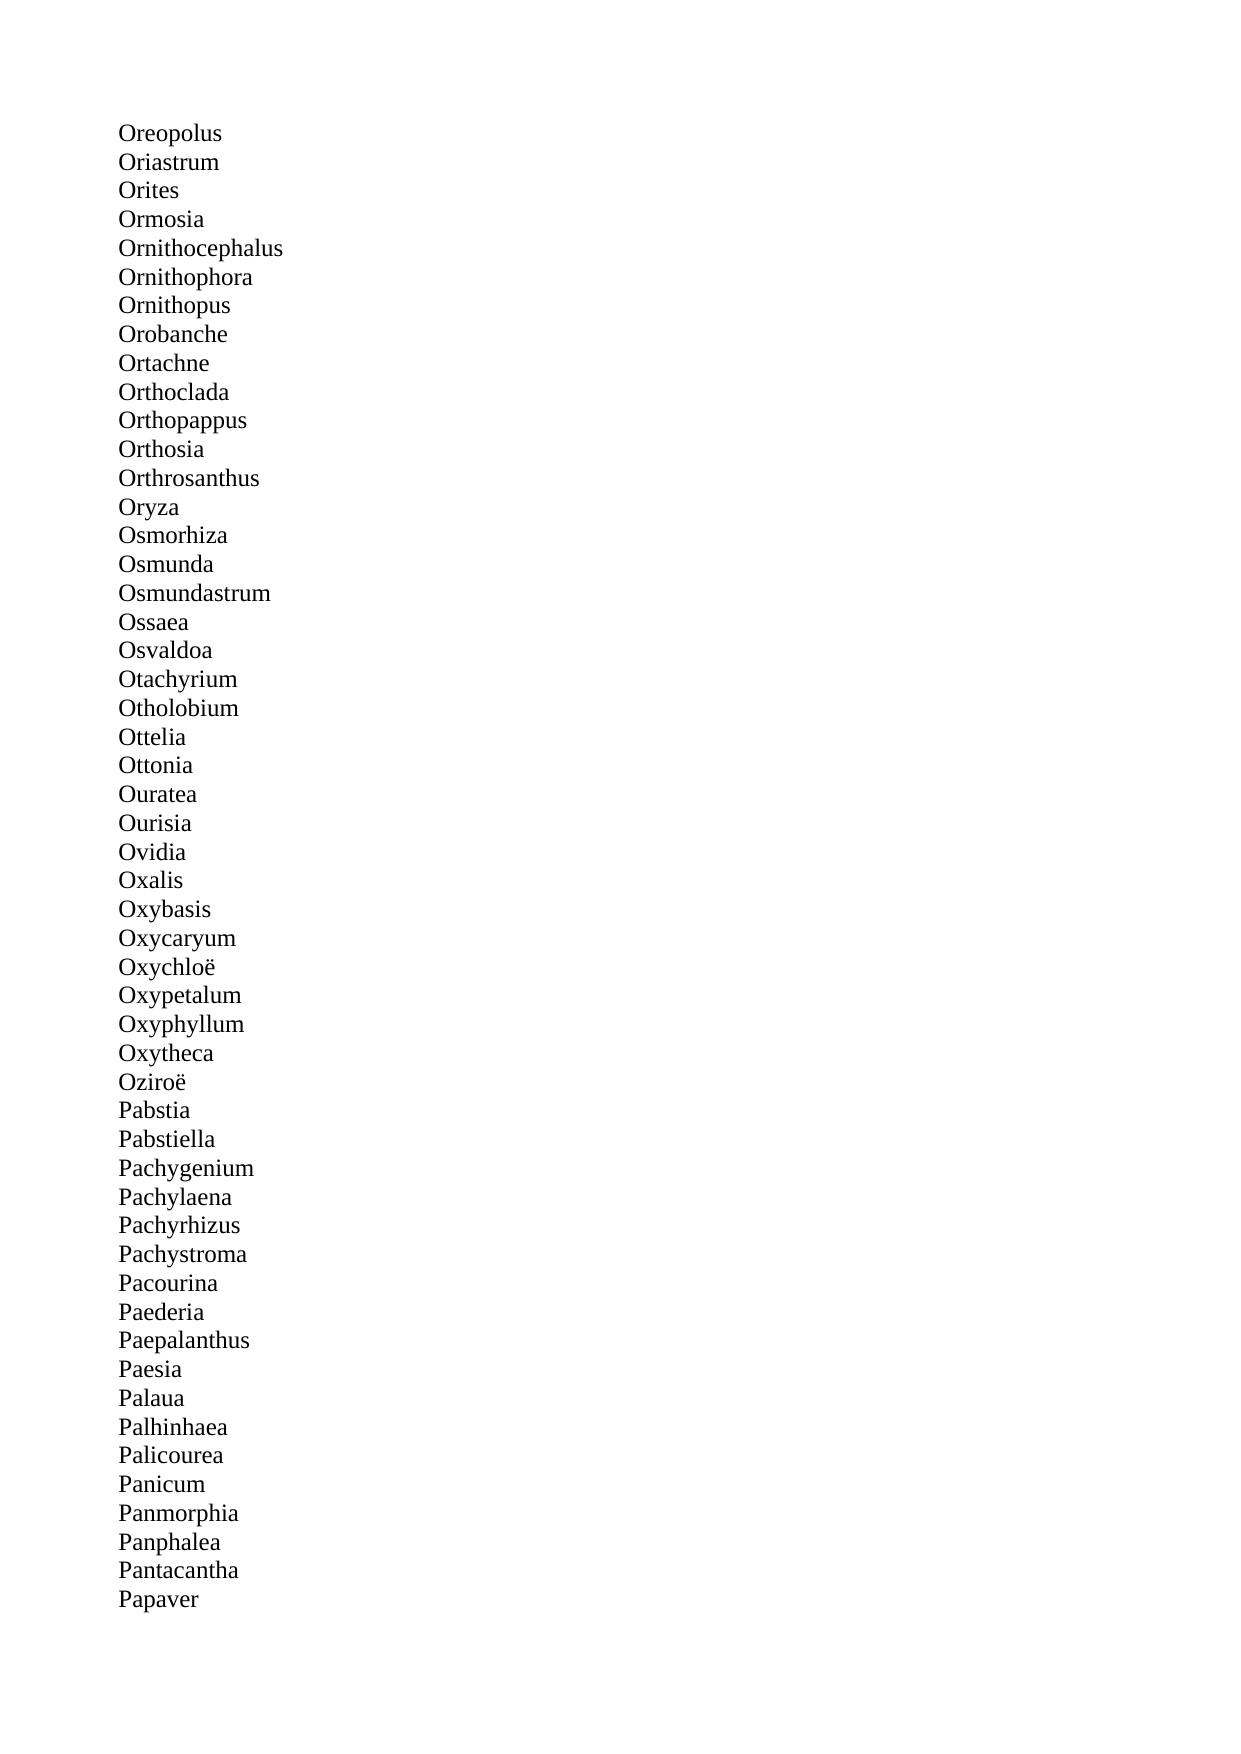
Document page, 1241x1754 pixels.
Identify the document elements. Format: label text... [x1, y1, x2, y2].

text Oreopolus Oriastrum Orites Ormosia Ornithocephalus Ornithophora Ornithopus Orobanche Ortachne Orthoclada Orthopappus Orthosia Orthrosanthus Oryza Osmorhiza Osmunda Osmundastrum Ossaea Osvaldoa Otachyrium Otholobium Ottelia Ottonia Ouratea Ourisia Ovidia Oxalis Oxybasis Oxycaryum Oxychloë Oxypetalum Oxyphyllum Oxytheca Oziroë Pabstia Pabstiella Pachygenium Pachylaena Pachyrhizus Pachystroma Pacourina Paederia Paepalanthus Paesia Palaua Palhinhaea Palicourea Panicum Panmorphia Panphalea Pantacantha Papaver [118, 118, 1122, 1613]
